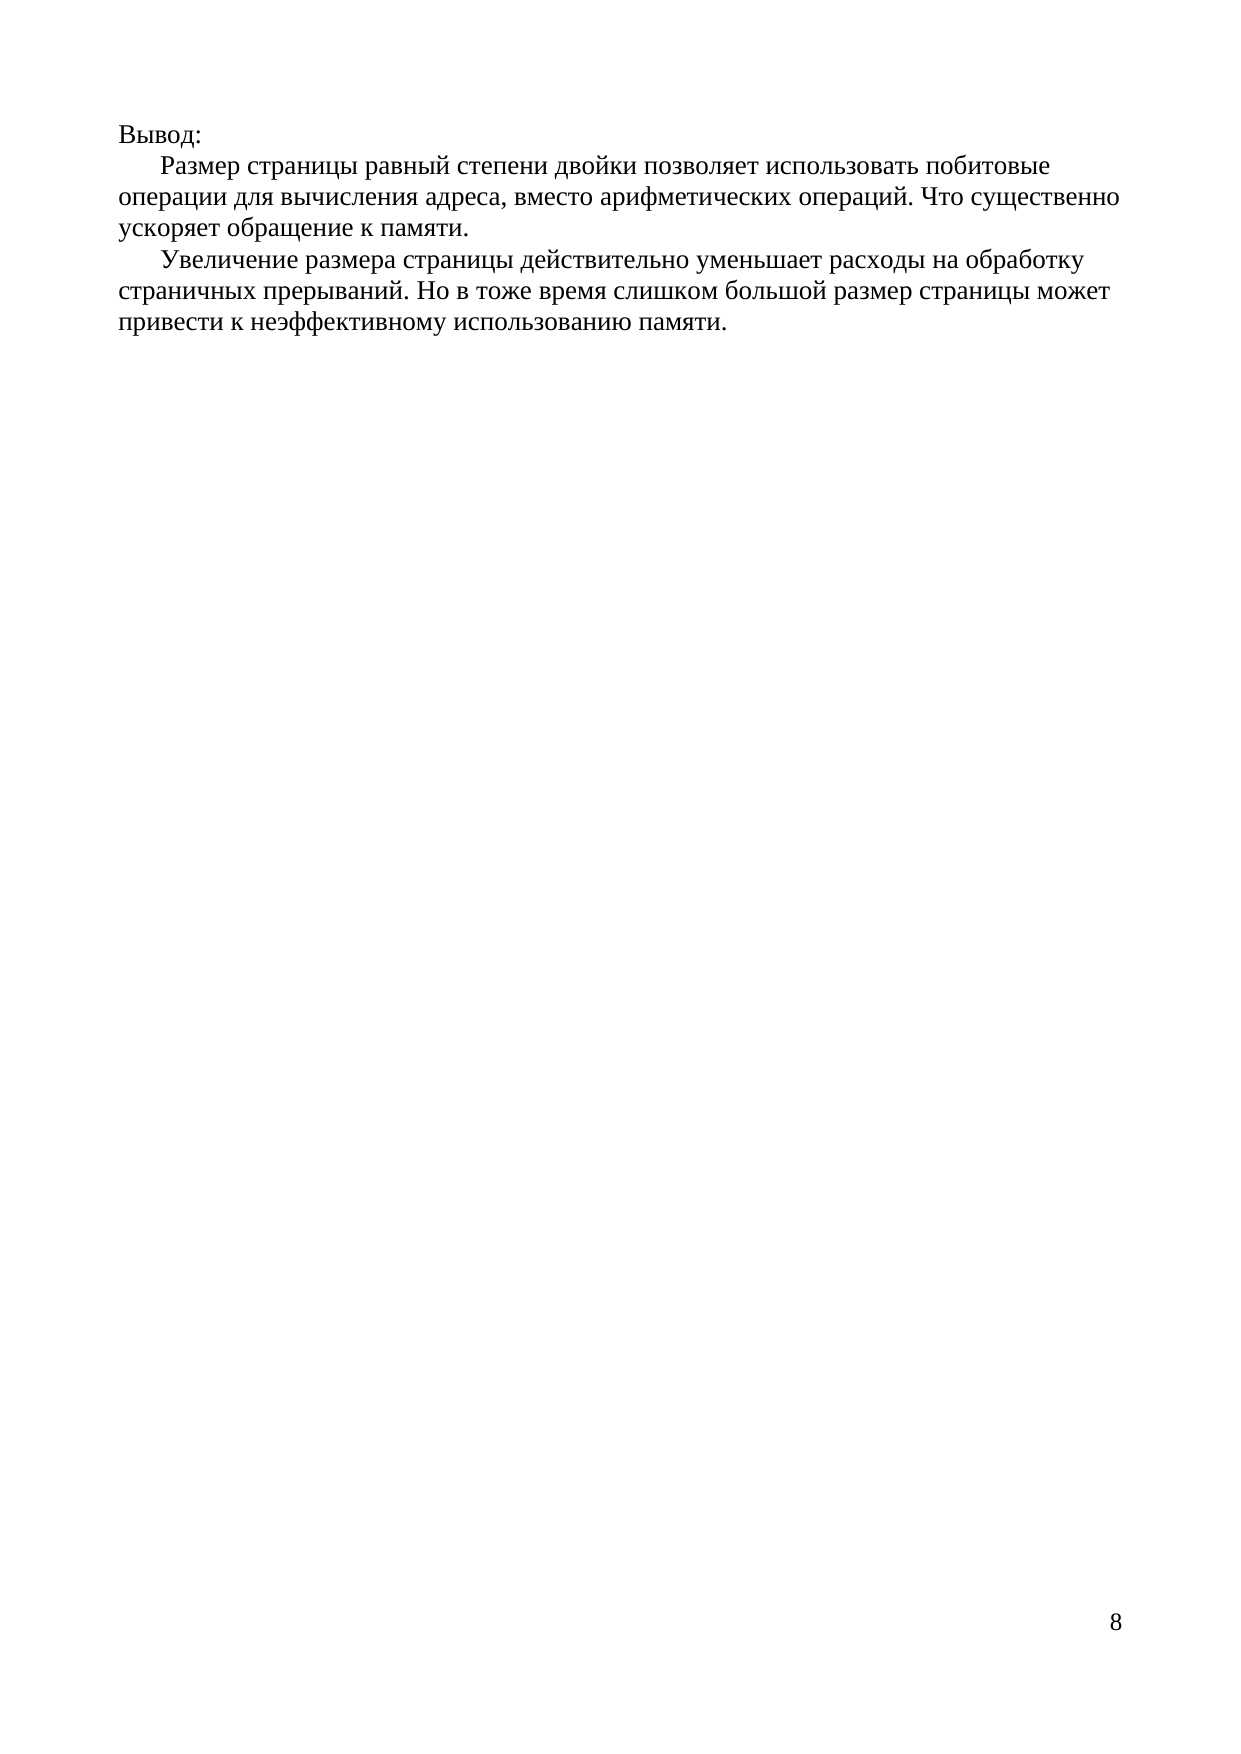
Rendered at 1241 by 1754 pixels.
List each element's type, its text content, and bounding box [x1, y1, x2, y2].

text Размер страницы равный степени двойки позволяет использовать побитовые операции для вычисления адреса, вместо арифметических операций. Что существенно ускоряет обращение к памяти. [118, 149, 1122, 243]
text Увеличение размера страницы действительно уменьшает расходы на обработку страничных прерываний. Но в тоже время слишком большой размер страницы может привести к неэффективному использованию памяти. [118, 243, 1122, 336]
text Вывод: [118, 118, 1122, 149]
